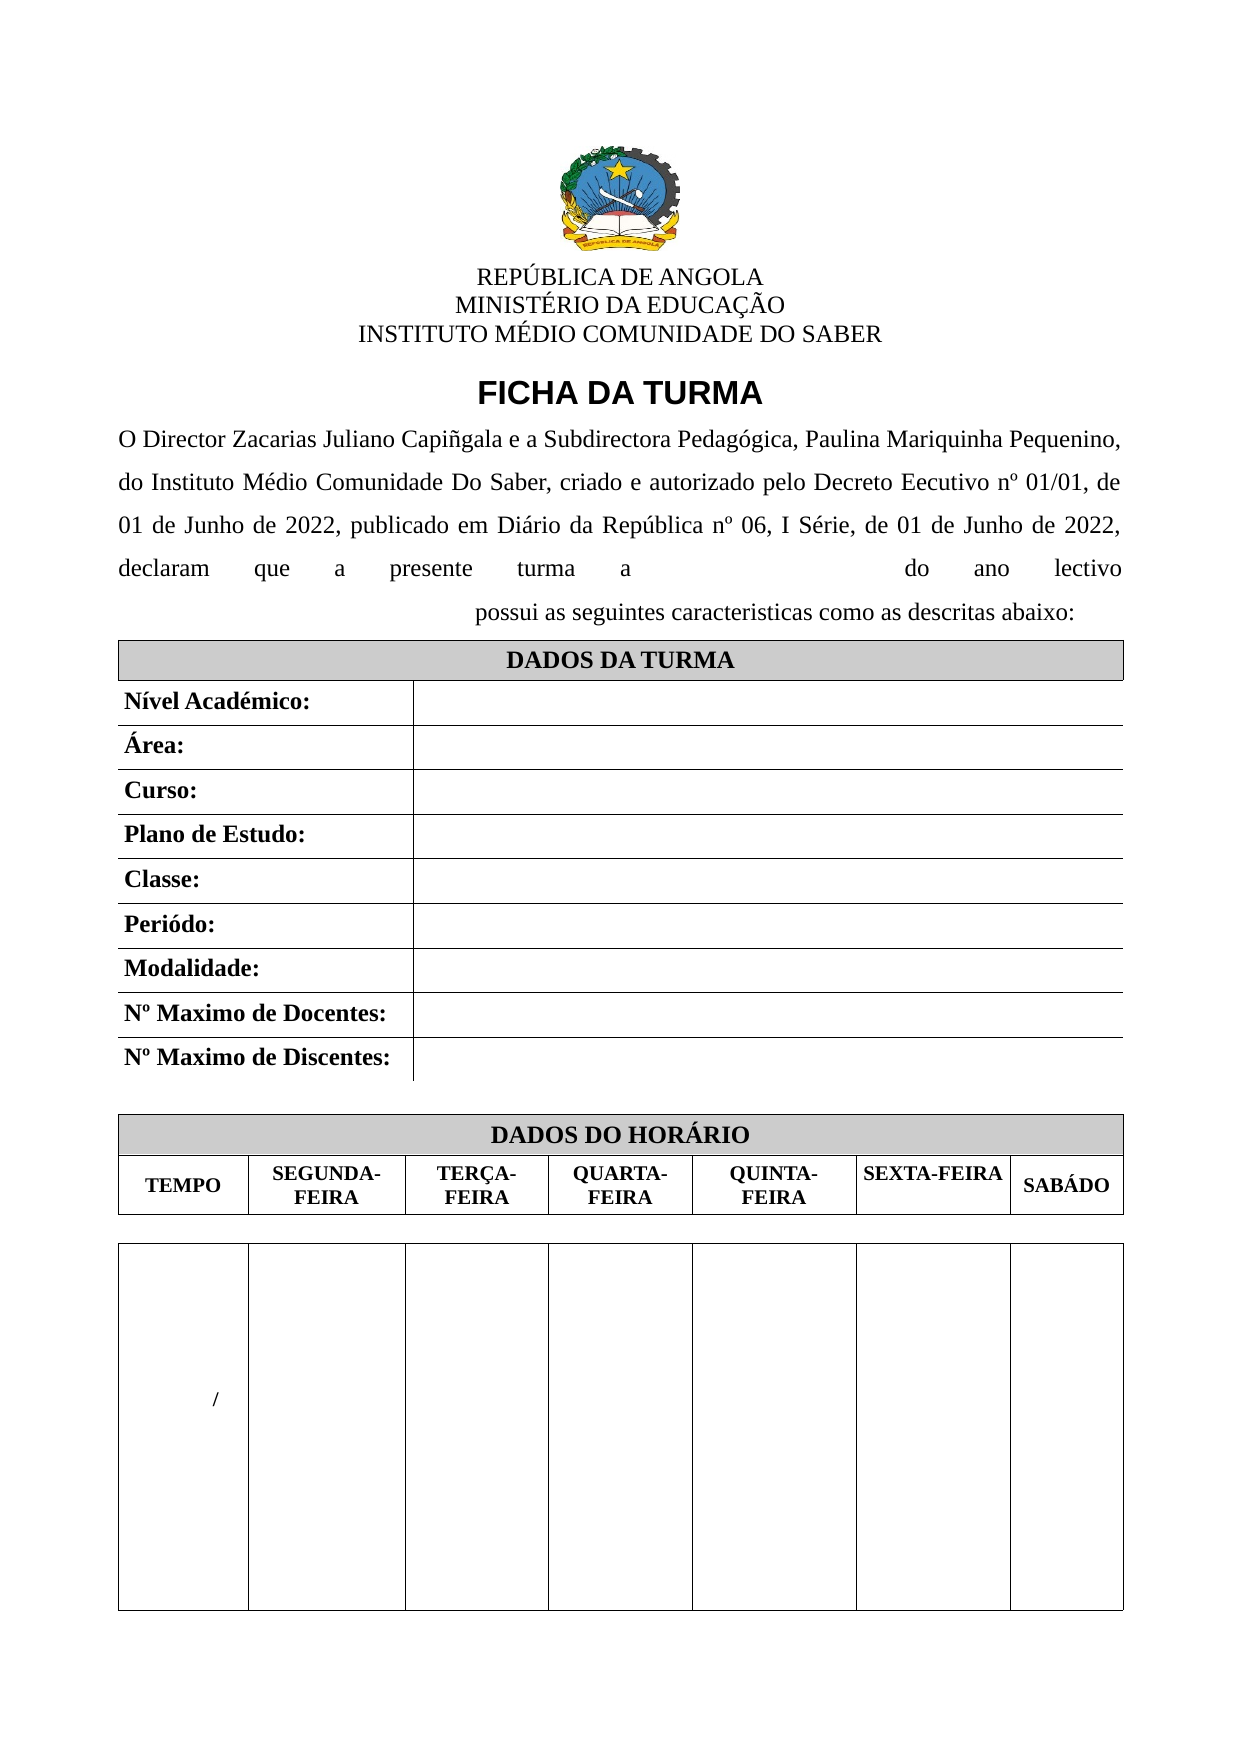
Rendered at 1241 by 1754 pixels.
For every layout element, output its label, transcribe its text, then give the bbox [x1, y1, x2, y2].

text <for each="time in (classes.classe_timerule or '')"> [118, 1215, 1122, 1243]
table_cell <classes.modality> [414, 949, 1123, 992]
table_header QUINTA-FEIRA [693, 1156, 856, 1214]
table_header <if test="time.mon"> <time.mon.discipline.name> </if> <if test="time.mon_room"> <time.mon_room.name> </if> [249, 1244, 405, 1610]
table_header <if test="time.fri"> <time.fri.discipline.name> </if> <if test="time.fri_room"> <time.fri_room.name> </if> [857, 1244, 1010, 1610]
text <for each="classes in (classes or '')"> [118, 118, 1122, 147]
table_header <classes.studyplan.academic_level.name> [414, 681, 1123, 724]
table_cell <classes.studyplan.name> [414, 815, 1123, 858]
table_cell Curso: [118, 770, 413, 814]
table_header DADOS DO HORÁRIO [119, 1115, 1123, 1154]
table_cell <classes.max_student> [414, 1038, 1123, 1081]
table_header QUARTA-FEIRA [549, 1156, 692, 1214]
table_header SEXTA-FEIRA [857, 1156, 1010, 1214]
table_cell <classes.studyplan.course.name> [414, 770, 1123, 814]
text MINISTÉRIO DA EDUCAÇÃO [118, 291, 1122, 319]
table_cell <classes.time_course.name> [414, 904, 1123, 947]
table_cell <classes.studyplan.area.name> [414, 726, 1123, 769]
text REPÚBLICA DE ANGOLA [118, 262, 1122, 291]
text INSTITUTO MÉDIO COMUNIDADE DO SABER [118, 319, 1122, 348]
table_header TERÇA-FEIRA [406, 1156, 548, 1214]
table_cell Nº Maximo de Docentes: [118, 993, 413, 1037]
table_header SABÁDO [1011, 1156, 1123, 1214]
picture [560, 146, 680, 251]
table_header <if test="time.sat"> <time.sat.discipline.name> </if> <if test="time.sat_room"> <time.sat_room.name> </if> [1011, 1244, 1123, 1610]
table_header <time.lesson_time> <time.start_lesson.strftime('%H:%M')>/<time.end_lesson.strftime('%H:%M')> [119, 1244, 248, 1610]
table_cell <classes.max_teacher> [414, 993, 1123, 1037]
table_header DADOS DA TURMA [119, 641, 1123, 680]
table_cell Classe: [118, 859, 413, 903]
table_cell Plano de Estudo: [118, 815, 413, 858]
table_cell Nº Maximo de Discentes: [118, 1038, 413, 1081]
table_header TEMPO [119, 1156, 248, 1214]
table_cell Modalidade: [118, 949, 413, 992]
table_header <if test="time.wed"> <time.wed.discipline.name> </if> <if test="time.wed_room"> <time.wed_room.name> </if> [549, 1244, 692, 1610]
table_cell Periódo: [118, 904, 413, 947]
subtitle FICHA DA TURMA [118, 373, 1122, 412]
table_header Nível Académico: [118, 681, 413, 724]
table_header <if test="time.tue"> <time.tue.discipline.name> </if> <if test="time.tue_room"> <time.tue_room.name> </if> [406, 1244, 548, 1610]
table_header <if test="time.thu"> <time.thu.discipline.name> </if> <if test="time.thu_room"> <time.thu_room.name> </if> [693, 1244, 856, 1610]
table_cell <classes.classe.name> [414, 859, 1123, 903]
table_cell Área: [118, 726, 413, 769]
text O Director Zacarias Juliano Capiñgala e a Subdirectora Pedagógica, Paulina Mariquinha Pequenino, do Instituto Médio Comunidade Do Saber, criado e autorizado pelo Decreto Eecutivo nº 01/01, de 01 de Junho de 2022, publicado em Diário da República nº 06, I Série, de 01 de Junho de 2022, declaram que a presente turma a <classes.name> do ano lectivo <classes.lective_year.name> possui as seguintes caracteristicas como as descritas abaixo: [118, 424, 1122, 625]
table_header SEGUNDA-FEIRA [249, 1156, 405, 1214]
